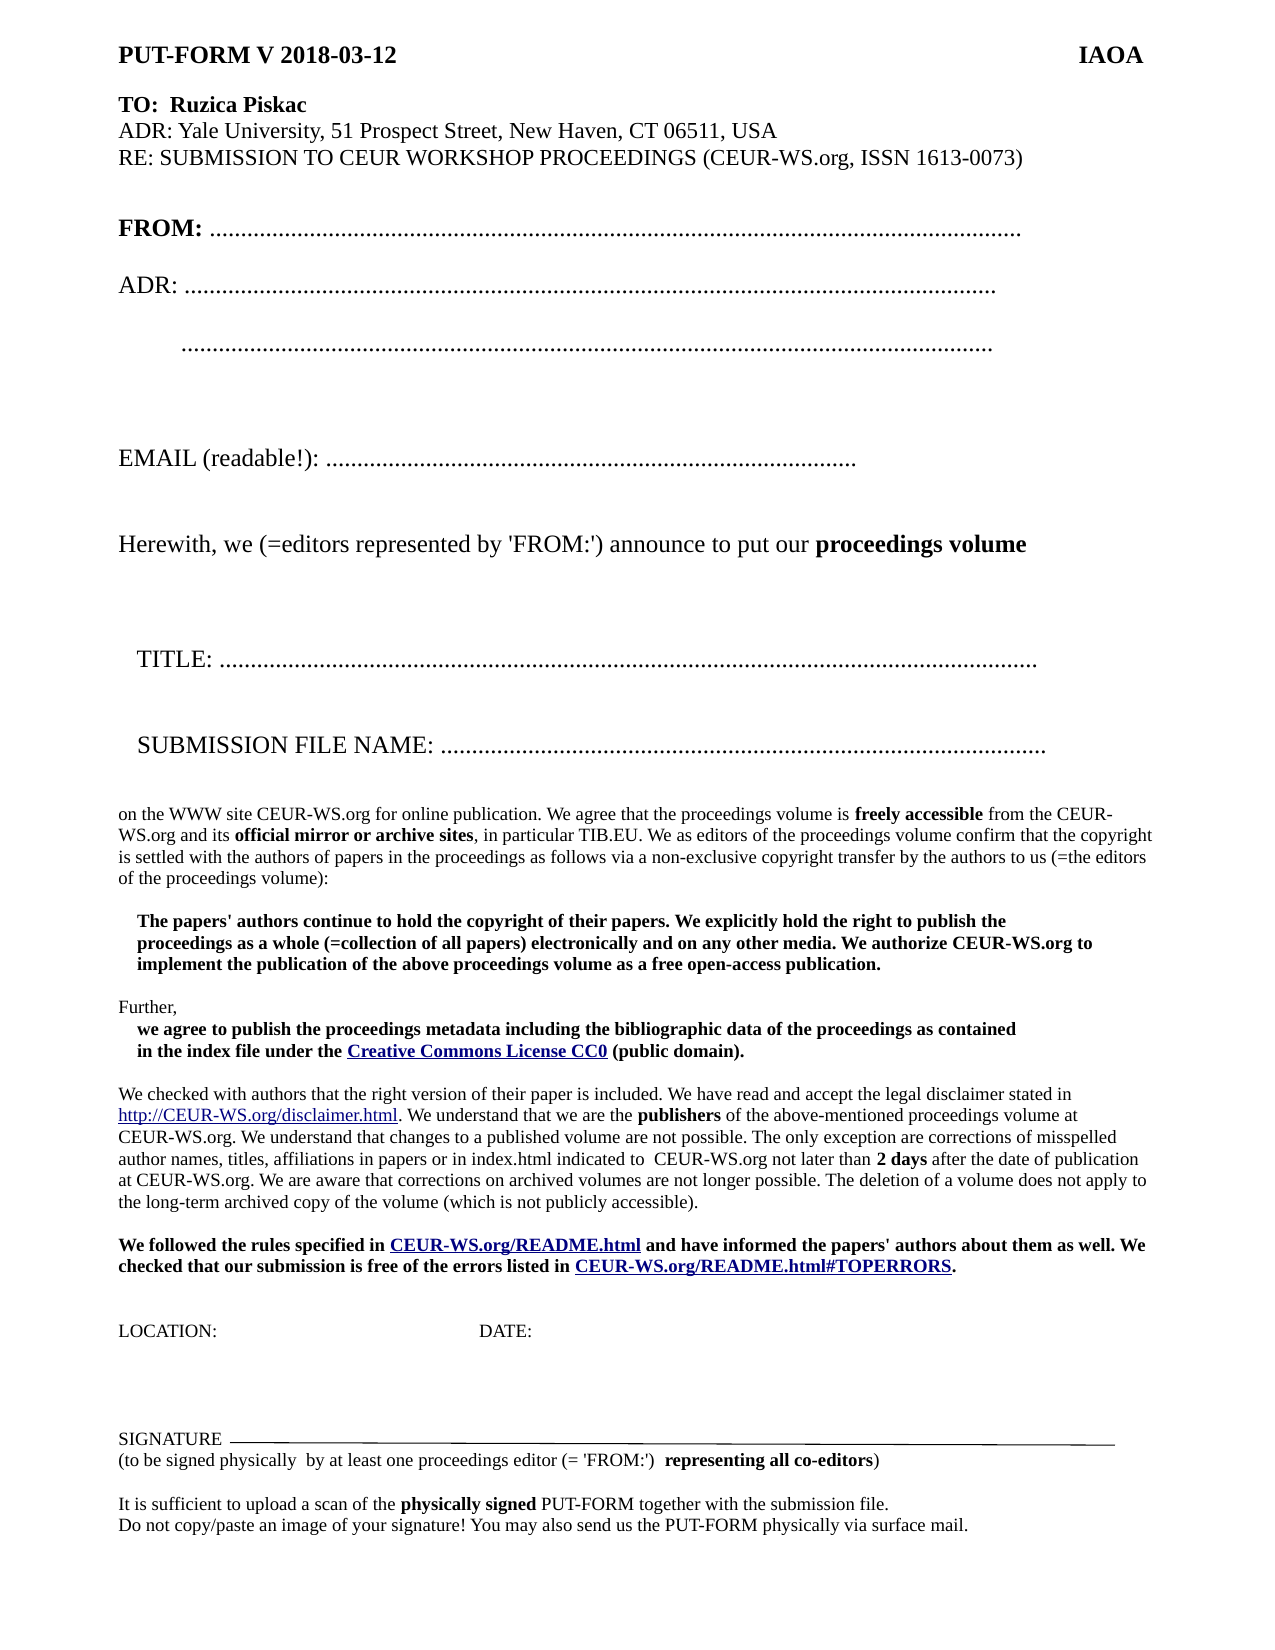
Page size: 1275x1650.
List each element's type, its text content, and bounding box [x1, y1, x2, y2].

text CEUR-WS.org. We understand that changes to a published volume are not possible. The only exception are corrections of misspelled author names, titles, affiliations in papers or in index.html indicated to CEUR-WS.org not later than 2 days after the date of publication at CEUR-WS.org. We are aware that corrections on archived volumes are not longer possible. The deletion of a volume does not apply to the long-term archived copy of the volume (which is not publicly accessible). [118, 1126, 1157, 1212]
text It is sufficient to upload a scan of the physically signed PUT-FORM together with the submission file. [118, 1492, 1157, 1514]
text EMAIL (readable!): ..................................................................................... [118, 443, 1157, 472]
text PUT-FORM V 2018-03-12 IAOA [118, 41, 1157, 69]
text .................................................................................................................................. [118, 328, 1157, 357]
text RE: SUBMISSION TO CEUR WORKSHOP PROCEEDINGS (CEUR-WS.org, ISSN 1613-0073) [118, 143, 1157, 170]
text (to be signed physically by at least one proceedings editor (= 'FROM:') representing all co-editors) [118, 1449, 1157, 1471]
text SUBMISSION FILE NAME: ................................................................................................. [118, 731, 1157, 759]
text We checked with authors that the right version of their paper is included. We have read and accept the legal disclaimer stated in http://CEUR-WS.org/disclaimer.html. We understand that we are the publishers of the above-mentioned proceedings volume at [118, 1083, 1157, 1126]
text SIGNATURE [118, 1428, 1157, 1449]
text ADR: .................................................................................................................................. [118, 271, 1157, 299]
text on the WWW site CEUR-WS.org for online publication. We agree that the proceedings volume is freely accessible from the CEUR-WS.org and its official mirror or archive sites, in particular TIB.EU. We as editors of the proceedings volume confirm that the copyright is settled with the authors of papers in the proceedings as follows via a non-exclusive copyright transfer by the authors to us (=the editors of the proceedings volume): [118, 802, 1157, 889]
text FROM: .................................................................................................................................. [118, 213, 1157, 242]
text ADR: Yale University, 51 Prospect Street, New Haven, CT 06511, USA [118, 117, 1157, 143]
text proceedings as a whole (=collection of all papers) electronically and on any other media. We authorize CEUR-WS.org to [118, 932, 1157, 953]
text LOCATION: DATE: [118, 1320, 1157, 1341]
text Do not copy/paste an image of your signature! You may also send us the PUT-FORM physically via surface mail. [118, 1514, 1157, 1536]
text Further, [118, 996, 1157, 1018]
text TO: Ruzica Piskac [118, 91, 1157, 117]
text The papers' authors continue to hold the copyright of their papers. We explicitly hold the right to publish the [118, 910, 1157, 932]
text implement the publication of the above proceedings volume as a free open-access publication. [118, 953, 1157, 975]
text Herewith, we (=editors represented by 'FROM:') announce to put our proceedings volume [118, 529, 1157, 558]
text TITLE: ................................................................................................................................... [118, 644, 1157, 673]
text We followed the rules specified in CEUR-WS.org/README.html and have informed the papers' authors about them as well. We checked that our submission is free of the errors listed in CEUR-WS.org/README.html#TOPERRORS. [118, 1234, 1157, 1277]
text in the index file under the Creative Commons License CC0 (public domain). [118, 1039, 1157, 1061]
text we agree to publish the proceedings metadata including the bibliographic data of the proceedings as contained [118, 1018, 1157, 1039]
